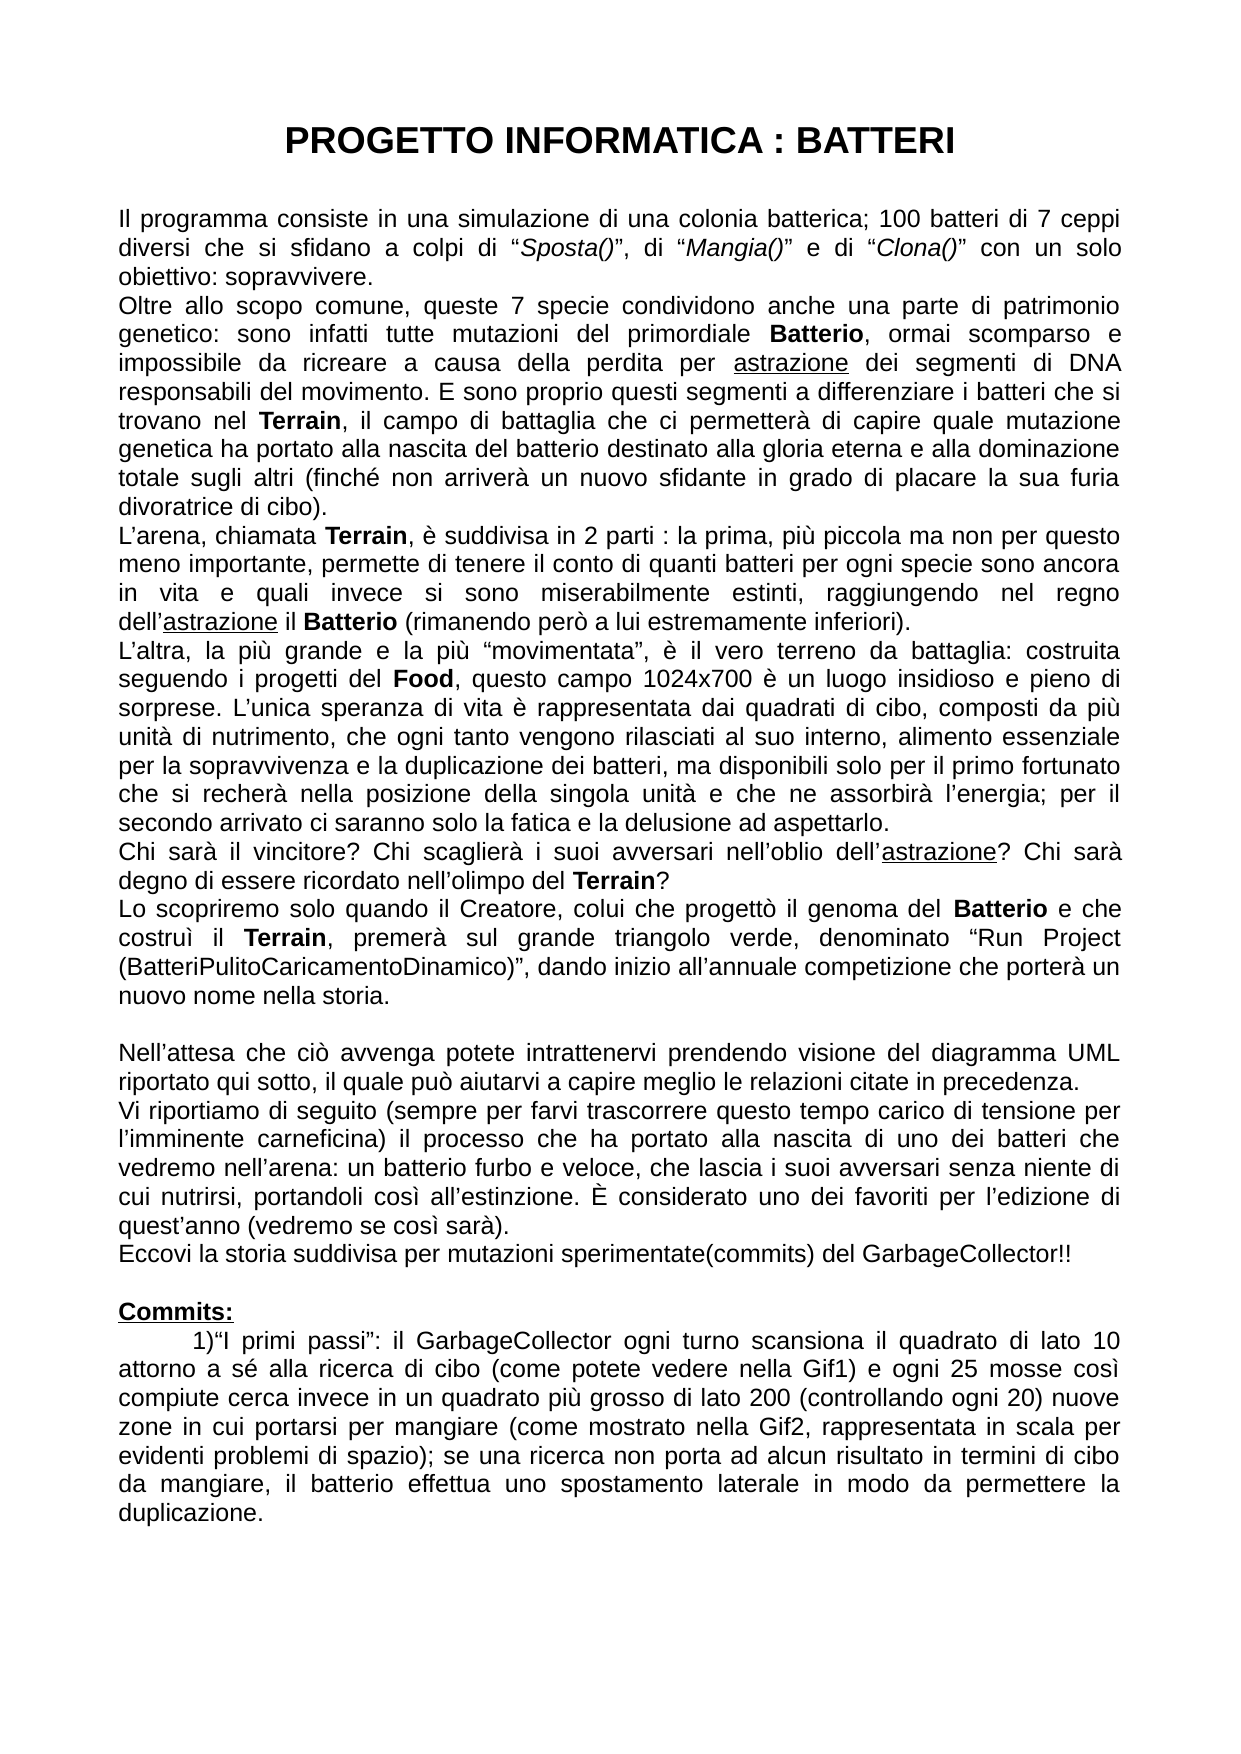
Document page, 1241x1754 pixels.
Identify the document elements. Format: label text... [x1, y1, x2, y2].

text Eccovi la storia suddivisa per mutazioni sperimentate(commits) del GarbageCollector!! [118, 1239, 1122, 1268]
text 1)“I primi passi”: il GarbageCollector ogni turno scansiona il quadrato di lato 10 attorno a sé alla ricerca di cibo (come potete vedere nella Gif1) e ogni 25 mosse così compiute cerca invece in un quadrato più grosso di lato 200 (controllando ogni 20) nuove zone in cui portarsi per mangiare (come mostrato nella Gif2, rappresentata in scala per evidenti problemi di spazio); se una ricerca non porta ad alcun risultato in termini di cibo da mangiare, il batterio effettua uno spostamento laterale in modo da permettere la duplicazione. [118, 1326, 1122, 1527]
text L’arena, chiamata Terrain, è suddivisa in 2 parti : la prima, più piccola ma non per questo meno importante, permette di tenere il conto di quanti batteri per ogni specie sono ancora in vita e quali invece si sono miserabilmente estinti, raggiungendo nel regno dell’astrazione il Batterio (rimanendo però a lui estremamente inferiori). [118, 521, 1122, 636]
text L’altra, la più grande e la più “movimentata”, è il vero terreno da battaglia: costruita seguendo i progetti del Food, questo campo 1024x700 è un luogo insidioso e pieno di sorprese. L’unica speranza di vita è rappresentata dai quadrati di cibo, composti da più unità di nutrimento, che ogni tanto vengono rilasciati al suo interno, alimento essenziale per la sopravvivenza e la duplicazione dei batteri, ma disponibili solo per il primo fortunato che si recherà nella posizione della singola unità e che ne assorbirà l’energia; per il secondo arrivato ci saranno solo la fatica e la delusione ad aspettarlo. [118, 636, 1122, 837]
text Il programma consiste in una simulazione di una colonia batterica; 100 batteri di 7 ceppi diversi che si sfidano a colpi di “Sposta()”, di “Mangia()” e di “Clona()” con un solo obiettivo: sopravvivere. [118, 204, 1122, 291]
text Chi sarà il vincitore? Chi scaglierà i suoi avversari nell’oblio dell’astrazione? Chi sarà degno di essere ricordato nell’olimpo del Terrain? [118, 837, 1122, 894]
text Commits: [118, 1297, 1122, 1326]
text PROGETTO INFORMATICA : BATTERI [118, 118, 1122, 161]
text Nell’attesa che ciò avvenga potete intrattenervi prendendo visione del diagramma UML riportato qui sotto, il quale può aiutarvi a capire meglio le relazioni citate in precedenza. [118, 1038, 1122, 1096]
text Vi riportiamo di seguito (sempre per farvi trascorrere questo tempo carico di tensione per l’imminente carneficina) il processo che ha portato alla nascita di uno dei batteri che vedremo nell’arena: un batterio furbo e veloce, che lascia i suoi avversari senza niente di cui nutrirsi, portandoli così all’estinzione. È considerato uno dei favoriti per l’edizione di quest’anno (vedremo se così sarà). [118, 1096, 1122, 1239]
text Oltre allo scopo comune, queste 7 specie condividono anche una parte di patrimonio genetico: sono infatti tutte mutazioni del primordiale Batterio, ormai scomparso e impossibile da ricreare a causa della perdita per astrazione dei segmenti di DNA responsabili del movimento. E sono proprio questi segmenti a differenziare i batteri che si trovano nel Terrain, il campo di battaglia che ci permetterà di capire quale mutazione genetica ha portato alla nascita del batterio destinato alla gloria eterna e alla dominazione totale sugli altri (finché non arriverà un nuovo sfidante in grado di placare la sua furia divoratrice di cibo). [118, 291, 1122, 521]
text Lo scopriremo solo quando il Creatore, colui che progettò il genoma del Batterio e che costruì il Terrain, premerà sul grande triangolo verde, denominato “Run Project (BatteriPulitoCaricamentoDinamico)”, dando inizio all’annuale competizione che porterà un nuovo nome nella storia. [118, 894, 1122, 1009]
